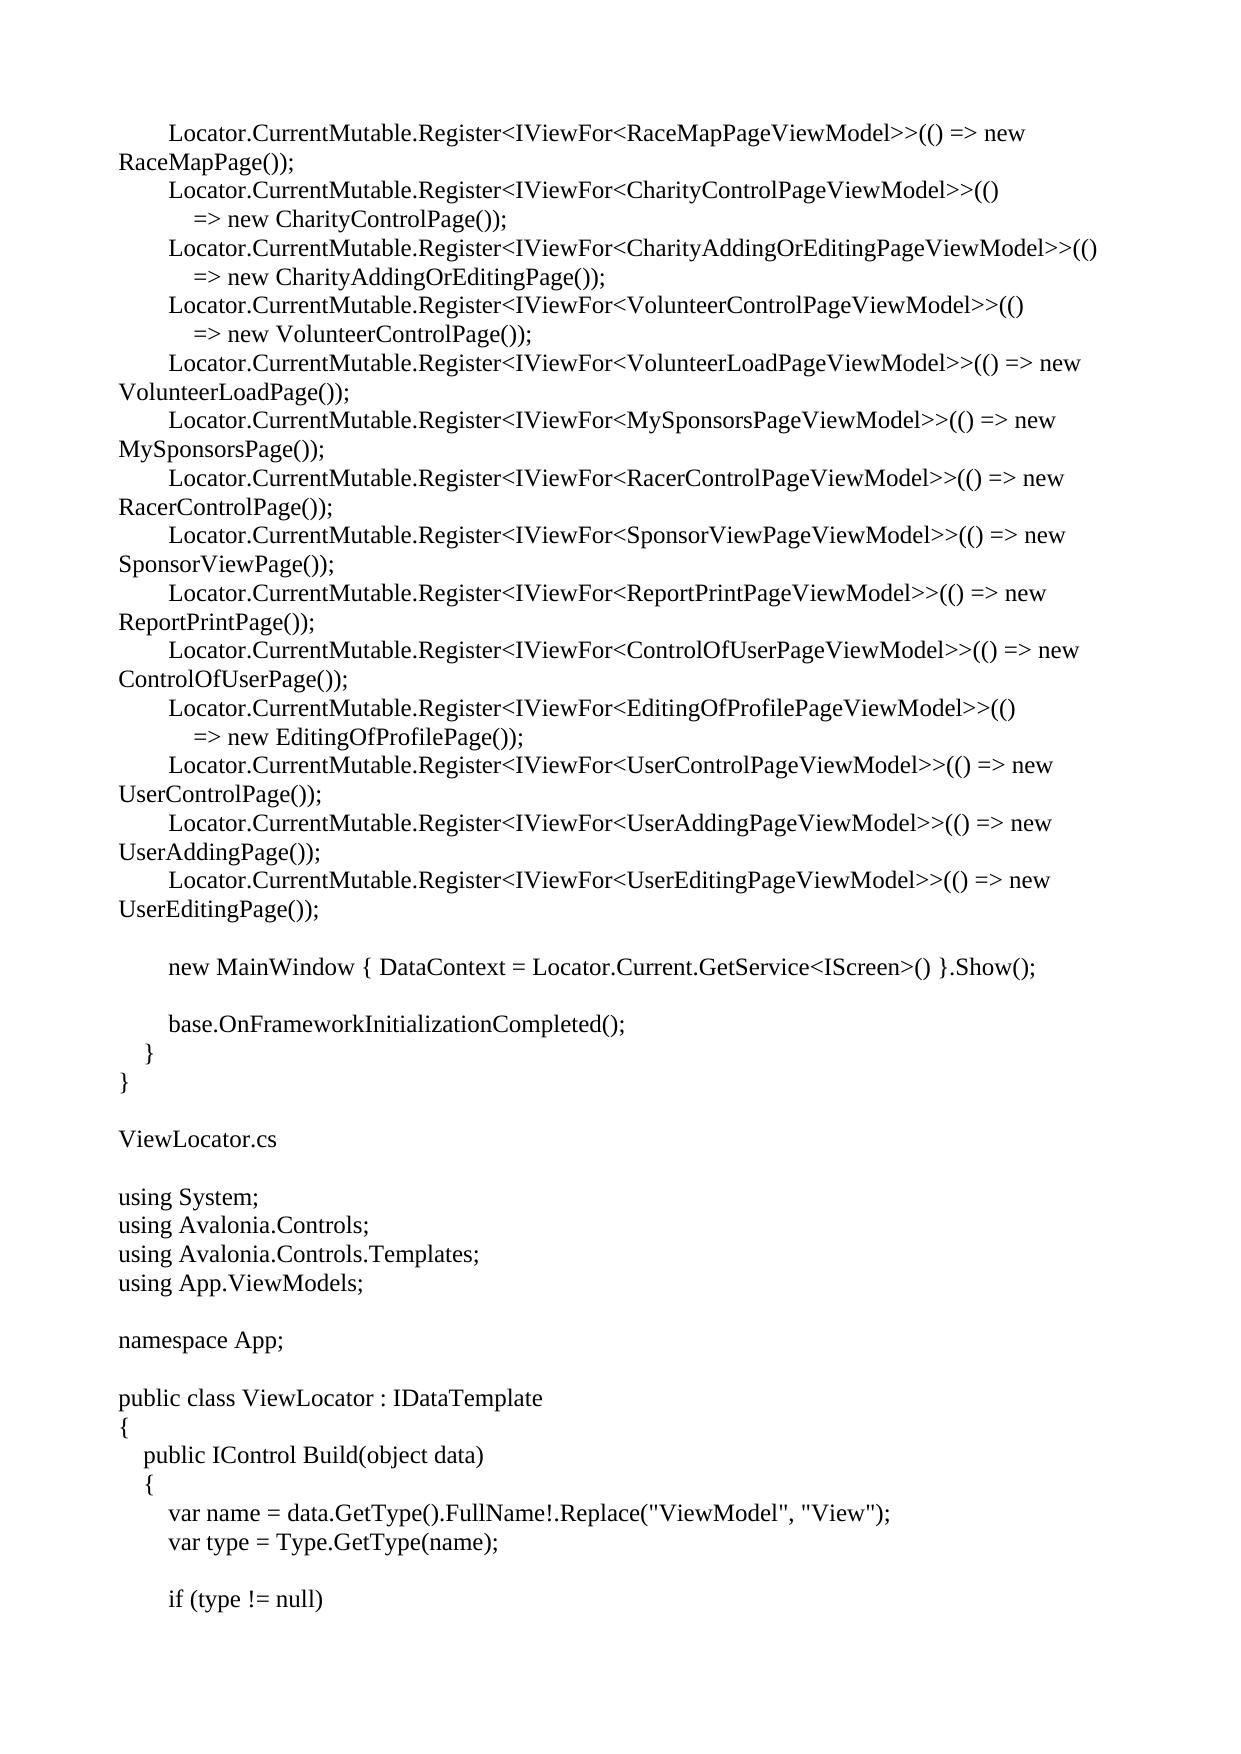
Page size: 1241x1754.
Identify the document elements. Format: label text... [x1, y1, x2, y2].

subtitle using System; using Avalonia.Controls; using Avalonia.Controls.Templates; using App.ViewModels; namespace App; public class ViewLocator : IDataTemplate { public IControl Build(object data) { var name = data.GetType().FullName!.Replace("ViewModel", "View"); var type = Type.GetType(name); if (type != null) [118, 1182, 1122, 1613]
subtitle Locator.CurrentMutable.Register<IViewFor<RaceMapPageViewModel>>(() => new RaceMapPage()); Locator.CurrentMutable.Register<IViewFor<CharityControlPageViewModel>>(() => new CharityControlPage()); Locator.CurrentMutable.Register<IViewFor<CharityAddingOrEditingPageViewModel>>(() => new CharityAddingOrEditingPage()); Locator.CurrentMutable.Register<IViewFor<VolunteerControlPageViewModel>>(() => new VolunteerControlPage()); Locator.CurrentMutable.Register<IViewFor<VolunteerLoadPageViewModel>>(() => new VolunteerLoadPage()); Locator.CurrentMutable.Register<IViewFor<MySponsorsPageViewModel>>(() => new MySponsorsPage()); Locator.CurrentMutable.Register<IViewFor<RacerControlPageViewModel>>(() => new RacerControlPage()); Locator.CurrentMutable.Register<IViewFor<SponsorViewPageViewModel>>(() => new SponsorViewPage()); Locator.CurrentMutable.Register<IViewFor<ReportPrintPageViewModel>>(() => new ReportPrintPage()); Locator.CurrentMutable.Register<IViewFor<ControlOfUserPageViewModel>>(() => new ControlOfUserPage()); Locator.CurrentMutable.Register<IViewFor<EditingOfProfilePageViewModel>>(() => new EditingOfProfilePage()); Locator.CurrentMutable.Register<IViewFor<UserControlPageViewModel>>(() => new UserControlPage()); Locator.CurrentMutable.Register<IViewFor<UserAddingPageViewModel>>(() => new UserAddingPage()); Locator.CurrentMutable.Register<IViewFor<UserEditingPageViewModel>>(() => new UserEditingPage()); new MainWindow { DataContext = Locator.Current.GetService<IScreen>() }.Show(); base.OnFrameworkInitializationCompleted(); } } [118, 118, 1122, 1124]
subtitle ViewLocator.cs [118, 1124, 1122, 1182]
